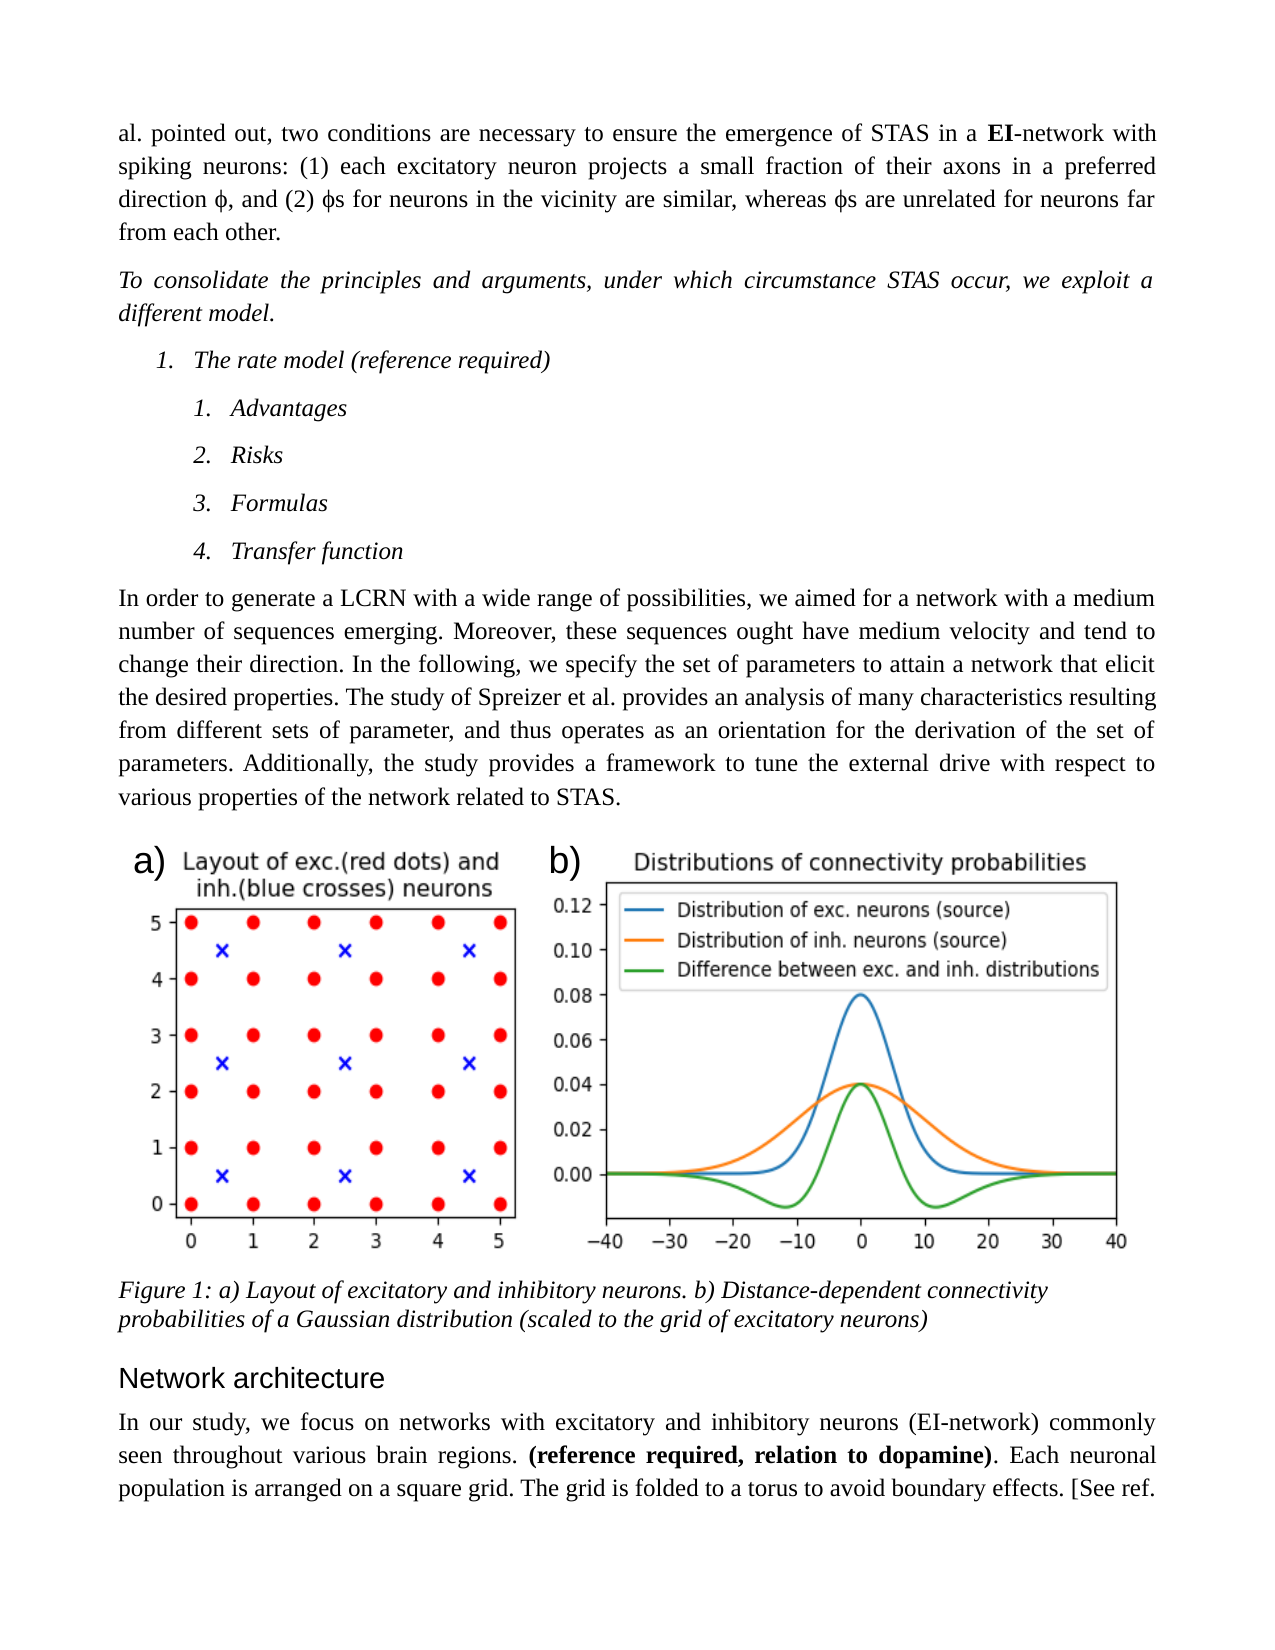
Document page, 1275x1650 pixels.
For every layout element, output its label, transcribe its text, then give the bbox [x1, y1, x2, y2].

text Figure 1: a) Layout of excitatory and inhibitory neurons. b) Distance-dependent connectivity probabilities of a Gaussian distribution (scaled to the grid of excitatory neurons) [118, 828, 1182, 1361]
list Transfer function [193, 536, 1157, 564]
text In our study, we focus on networks with excitatory and inhibitory neurons (EI-network) commonly seen throughout various brain regions. (reference required, relation to dopamine). Each neuronal population is arranged on a square grid. The grid is folded to a torus to avoid boundary effects. [See ref. [118, 1407, 1157, 1502]
list Formulas [193, 488, 1157, 517]
text In order to generate a LCRN with a wide range of possibilities, we aimed for a network with a medium number of sequences emerging. Moreover, these sequences ought have medium velocity and tend to change their direction. In the following, we specify the set of parameters to attain a network that elicit the desired properties. The study of Spreizer et al. provides an analysis of many characteristics resulting from different sets of parameter, and thus operates as an orientation for the derivation of the set of parameters. Additionally, the study provides a framework to tune the external drive with respect to various properties of the network related to STAS. [118, 583, 1157, 810]
subtitle [118, 815, 1182, 828]
list Risks [193, 441, 1157, 469]
text To consolidate the principles and arguments, under which circumstance STAS occur, we exploit a different model. [118, 265, 1157, 327]
picture [130, 830, 1182, 1275]
list The rate model (reference required) [156, 345, 1157, 374]
text al. pointed out, two conditions are necessary to ensure the emergence of STAS in a EI-network with spiking neurons: (1) each excitatory neuron projects a small fraction of their axons in a preferred direction ϕ, and (2) ϕs for neurons in the vicinity are similar, whereas ϕs are unrelated for neurons far from each other. [118, 118, 1157, 246]
subtitle Network architecture [118, 1361, 1157, 1395]
list Advantages [193, 393, 1157, 422]
